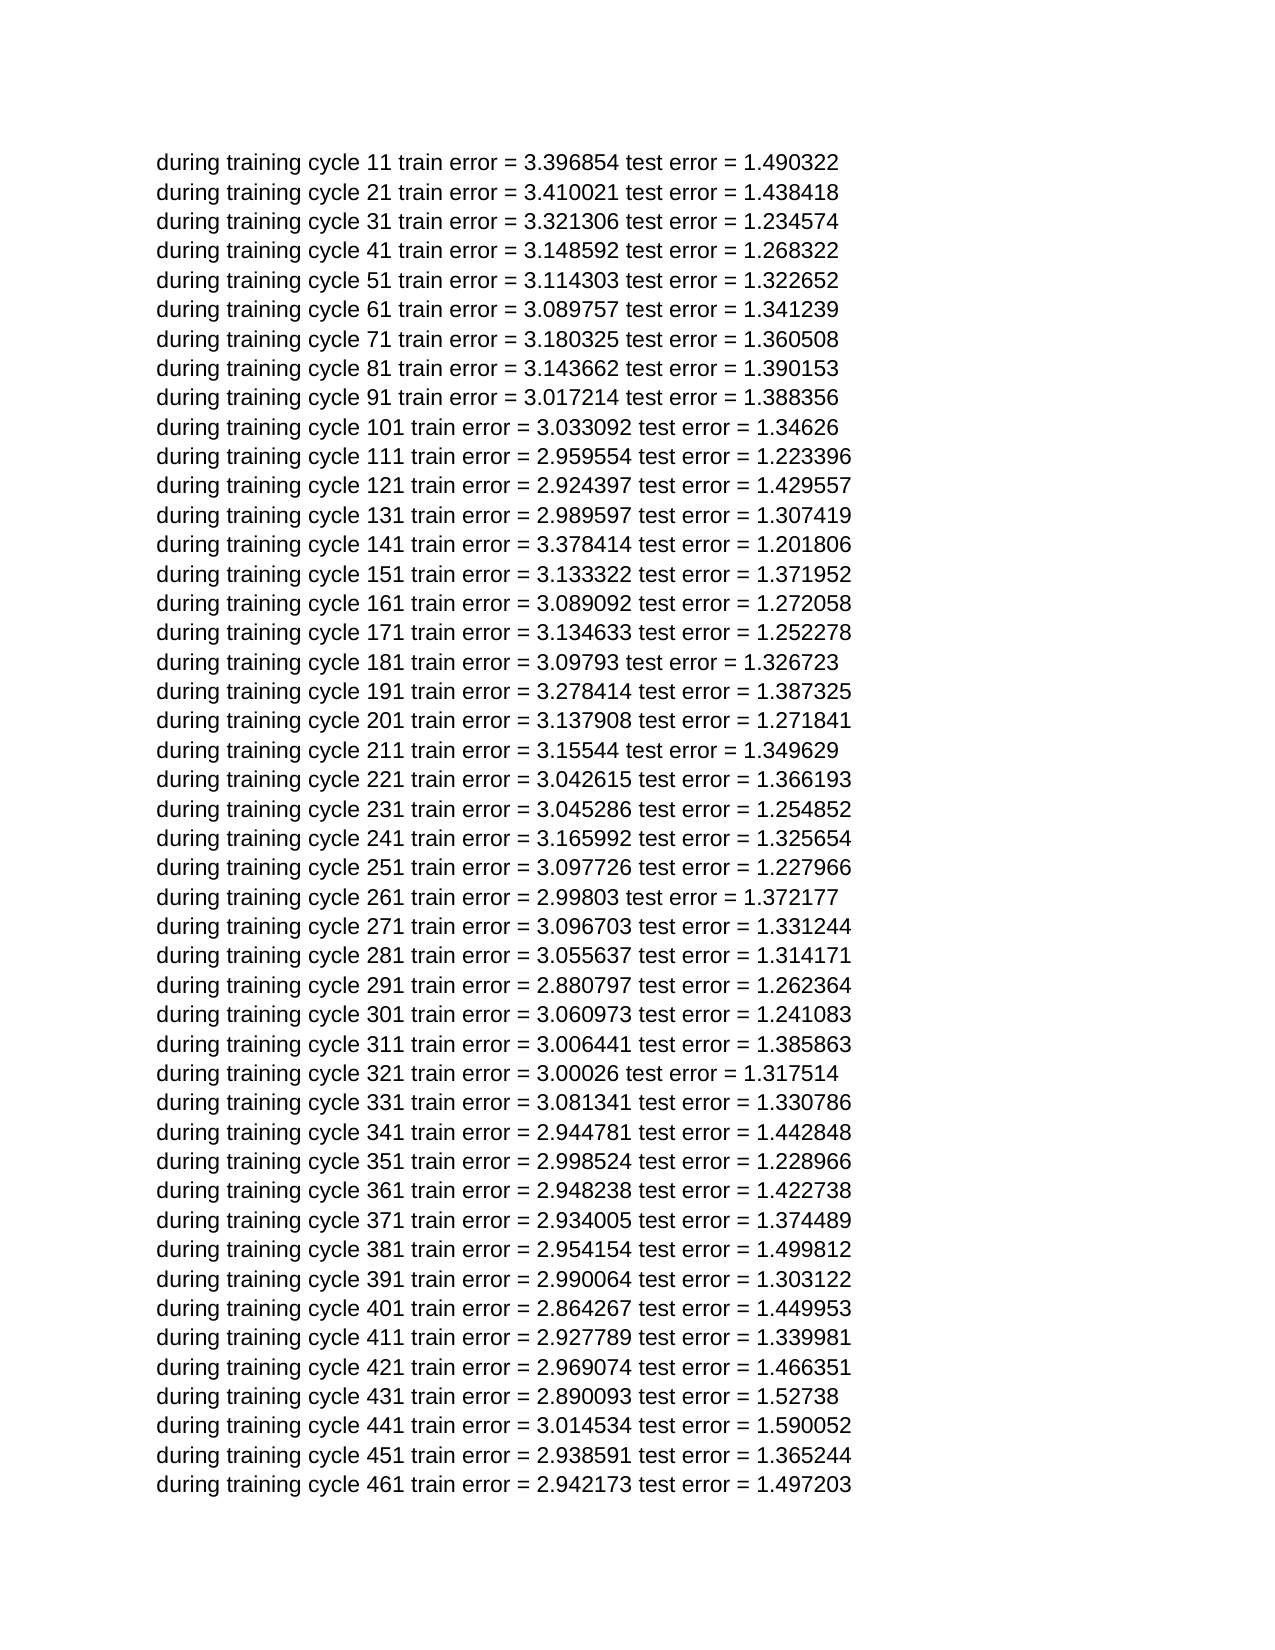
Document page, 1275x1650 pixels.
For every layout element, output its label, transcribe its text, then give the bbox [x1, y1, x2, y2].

text during training cycle 81 train error = 3.143662 test error = 1.390153 [150, 356, 1125, 381]
text during training cycle 151 train error = 3.133322 test error = 1.371952 [150, 561, 1125, 587]
text during training cycle 291 train error = 2.880797 test error = 1.262364 [150, 972, 1125, 998]
text during training cycle 301 train error = 3.060973 test error = 1.241083 [150, 1002, 1125, 1027]
text during training cycle 341 train error = 2.944781 test error = 1.442848 [150, 1119, 1125, 1145]
text during training cycle 181 train error = 3.09793 test error = 1.326723 [150, 649, 1125, 675]
text during training cycle 391 train error = 2.990064 test error = 1.303122 [150, 1266, 1125, 1292]
text during training cycle 121 train error = 2.924397 test error = 1.429557 [150, 473, 1125, 499]
text during training cycle 71 train error = 3.180325 test error = 1.360508 [150, 326, 1125, 352]
text during training cycle 411 train error = 2.927789 test error = 1.339981 [150, 1325, 1125, 1351]
text during training cycle 271 train error = 3.096703 test error = 1.331244 [150, 914, 1125, 939]
text during training cycle 331 train error = 3.081341 test error = 1.330786 [150, 1090, 1125, 1116]
text during training cycle 451 train error = 2.938591 test error = 1.365244 [150, 1442, 1125, 1468]
text during training cycle 361 train error = 2.948238 test error = 1.422738 [150, 1178, 1125, 1204]
text during training cycle 321 train error = 3.00026 test error = 1.317514 [150, 1061, 1125, 1086]
text during training cycle 41 train error = 3.148592 test error = 1.268322 [150, 238, 1125, 264]
text during training cycle 281 train error = 3.055637 test error = 1.314171 [150, 943, 1125, 969]
text during training cycle 421 train error = 2.969074 test error = 1.466351 [150, 1354, 1125, 1380]
text during training cycle 441 train error = 3.014534 test error = 1.590052 [150, 1413, 1125, 1439]
text during training cycle 371 train error = 2.934005 test error = 1.374489 [150, 1207, 1125, 1233]
text during training cycle 461 train error = 2.942173 test error = 1.497203 [150, 1472, 1125, 1497]
text during training cycle 401 train error = 2.864267 test error = 1.449953 [150, 1296, 1125, 1321]
text during training cycle 351 train error = 2.998524 test error = 1.228966 [150, 1149, 1125, 1174]
text during training cycle 381 train error = 2.954154 test error = 1.499812 [150, 1237, 1125, 1262]
text during training cycle 141 train error = 3.378414 test error = 1.201806 [150, 532, 1125, 557]
text during training cycle 21 train error = 3.410021 test error = 1.438418 [150, 179, 1125, 205]
text during training cycle 431 train error = 2.890093 test error = 1.52738 [150, 1384, 1125, 1409]
text during training cycle 111 train error = 2.959554 test error = 1.223396 [150, 444, 1125, 469]
text during training cycle 101 train error = 3.033092 test error = 1.34626 [150, 414, 1125, 440]
text during training cycle 221 train error = 3.042615 test error = 1.366193 [150, 767, 1125, 792]
text during training cycle 31 train error = 3.321306 test error = 1.234574 [150, 209, 1125, 234]
text during training cycle 261 train error = 2.99803 test error = 1.372177 [150, 884, 1125, 910]
text during training cycle 171 train error = 3.134633 test error = 1.252278 [150, 620, 1125, 646]
text during training cycle 51 train error = 3.114303 test error = 1.322652 [150, 267, 1125, 293]
text during training cycle 11 train error = 3.396854 test error = 1.490322 [150, 150, 1125, 176]
text during training cycle 131 train error = 2.989597 test error = 1.307419 [150, 502, 1125, 528]
text during training cycle 161 train error = 3.089092 test error = 1.272058 [150, 591, 1125, 616]
text during training cycle 211 train error = 3.15544 test error = 1.349629 [150, 737, 1125, 763]
text during training cycle 61 train error = 3.089757 test error = 1.341239 [150, 297, 1125, 322]
text during training cycle 251 train error = 3.097726 test error = 1.227966 [150, 855, 1125, 881]
text during training cycle 231 train error = 3.045286 test error = 1.254852 [150, 796, 1125, 822]
text during training cycle 191 train error = 3.278414 test error = 1.387325 [150, 679, 1125, 704]
text during training cycle 311 train error = 3.006441 test error = 1.385863 [150, 1031, 1125, 1057]
text during training cycle 241 train error = 3.165992 test error = 1.325654 [150, 826, 1125, 851]
text during training cycle 91 train error = 3.017214 test error = 1.388356 [150, 385, 1125, 411]
text during training cycle 201 train error = 3.137908 test error = 1.271841 [150, 708, 1125, 734]
